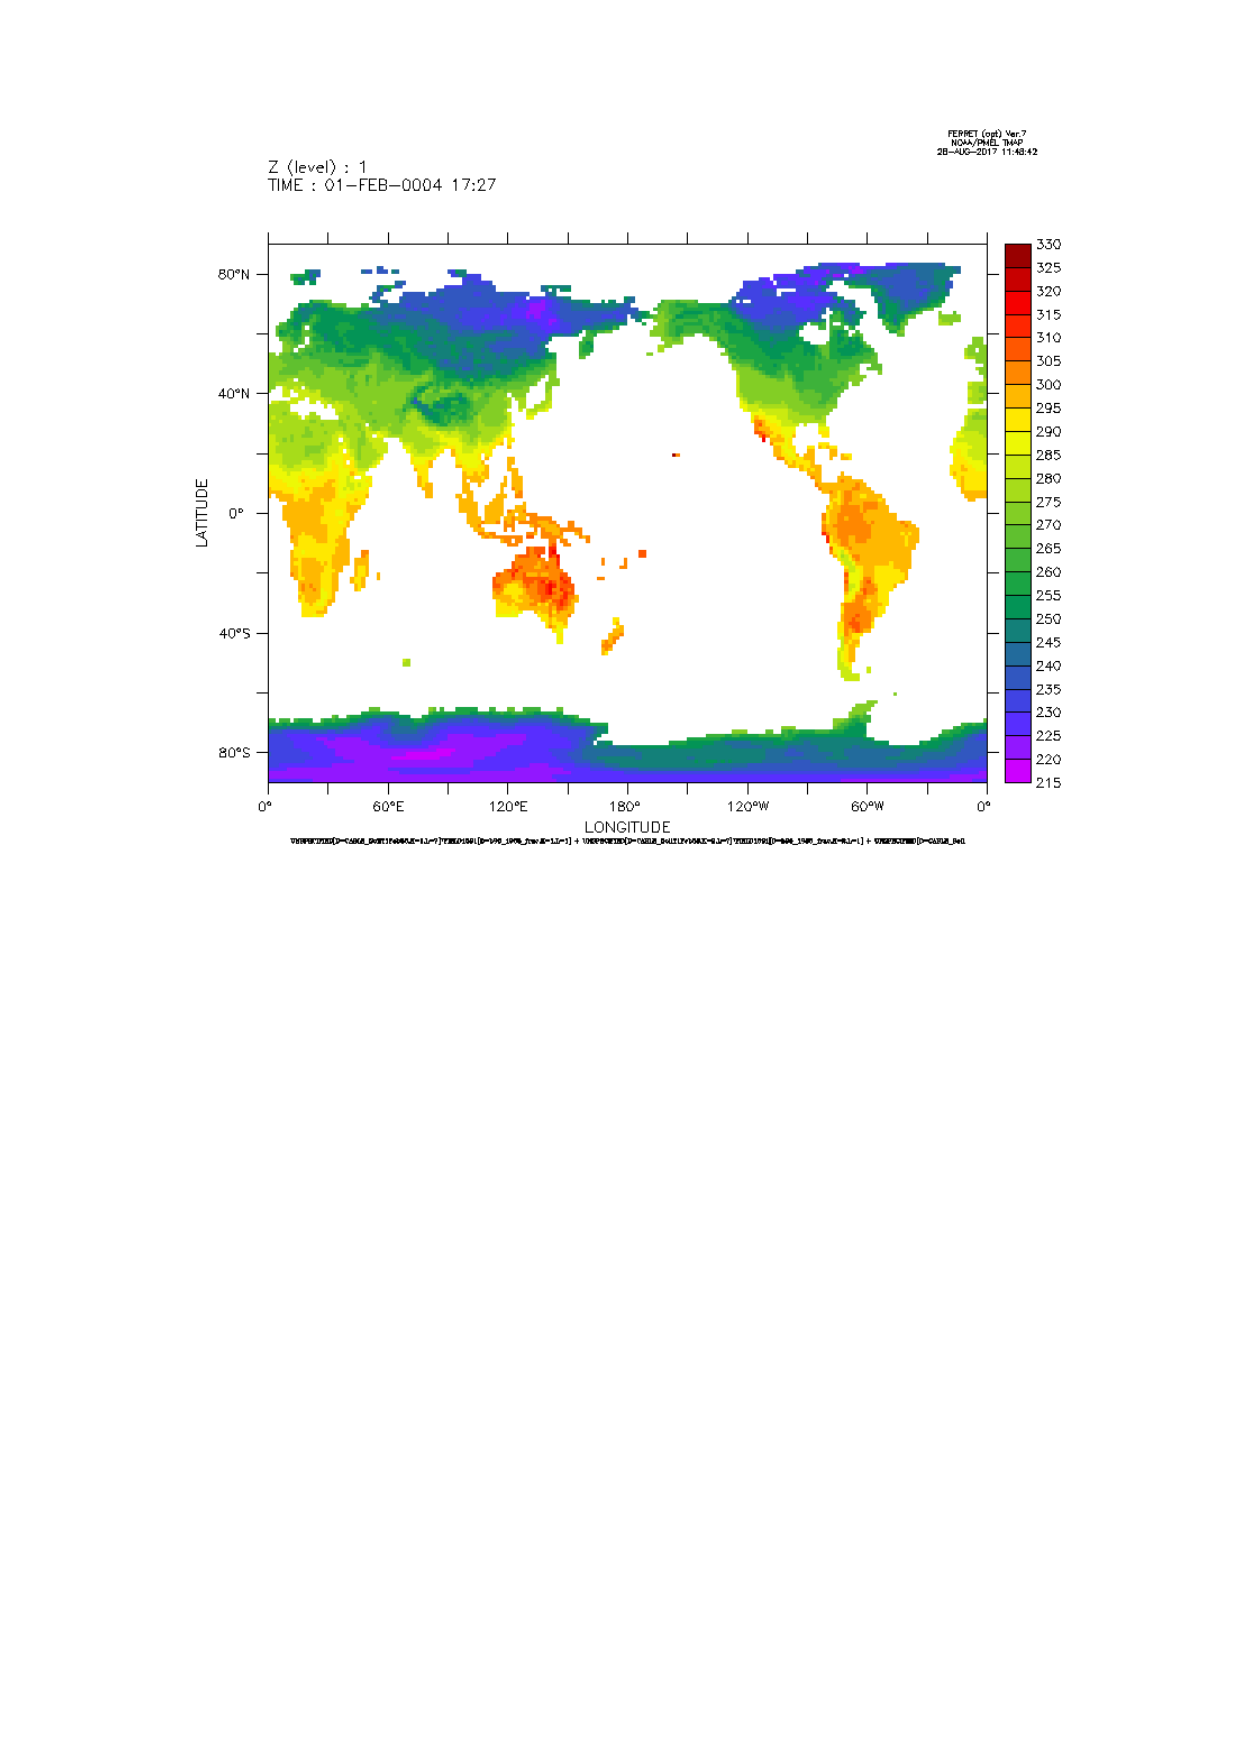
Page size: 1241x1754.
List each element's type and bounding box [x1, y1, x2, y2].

picture [161, 118, 1080, 909]
